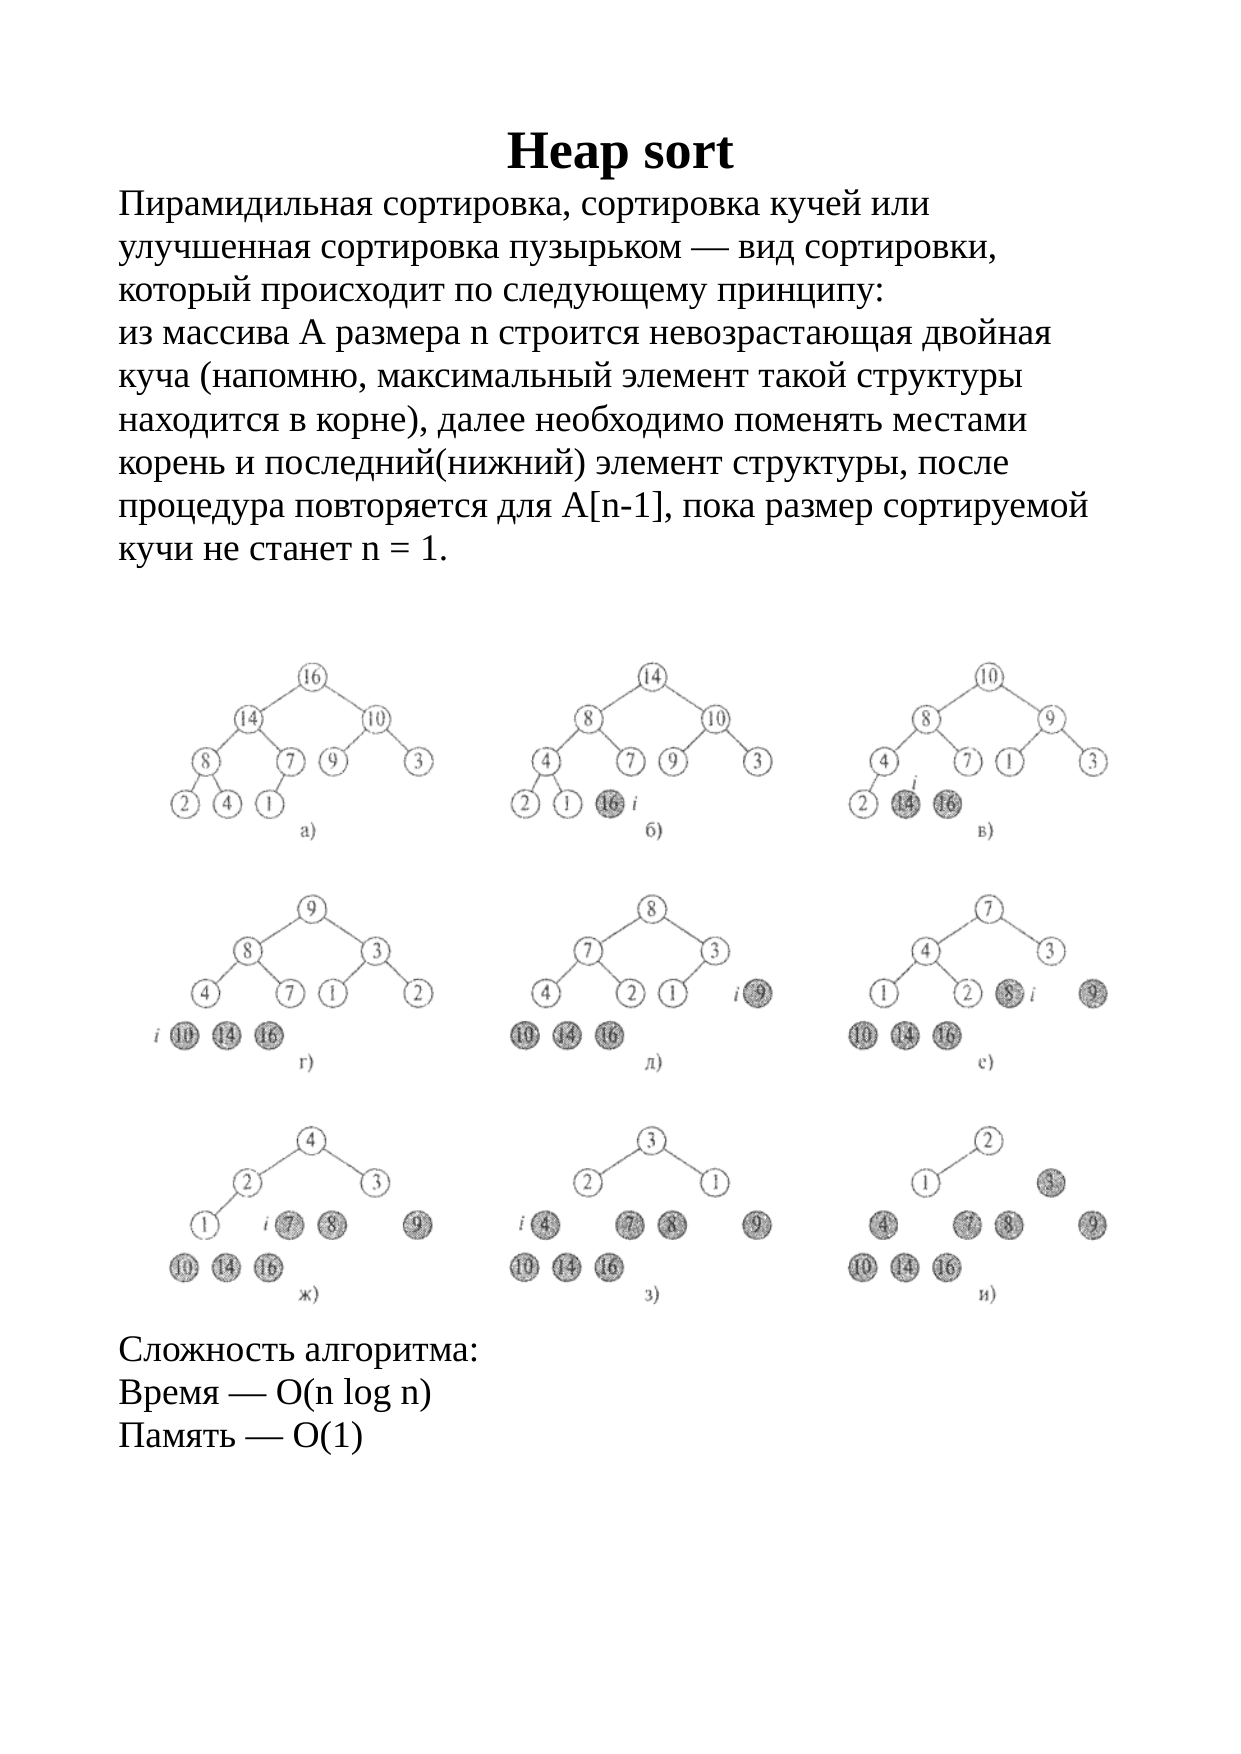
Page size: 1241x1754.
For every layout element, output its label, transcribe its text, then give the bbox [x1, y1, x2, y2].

text из массива А размера n строится невозрастающая двойная куча (напомню, максимальный элемент такой структуры находится в корне), далее необходимо поменять местами корень и последний(нижний) элемент структуры, после процедура повторяется для A[n-1], пока размер сортируемой кучи не станет n = 1. [118, 310, 1122, 568]
text Heap sort [118, 118, 1122, 180]
text Сложность алгоритма: [118, 1327, 1122, 1370]
text Память — О(1) [118, 1413, 1122, 1456]
picture [118, 654, 1123, 1327]
text Пирамидильная сортировка, сортировка кучей или улучшенная сортировка пузырьком — вид сортировки, который происходит по следующему принципу: [118, 180, 1122, 310]
text Время — O(n log n) [118, 1370, 1122, 1413]
